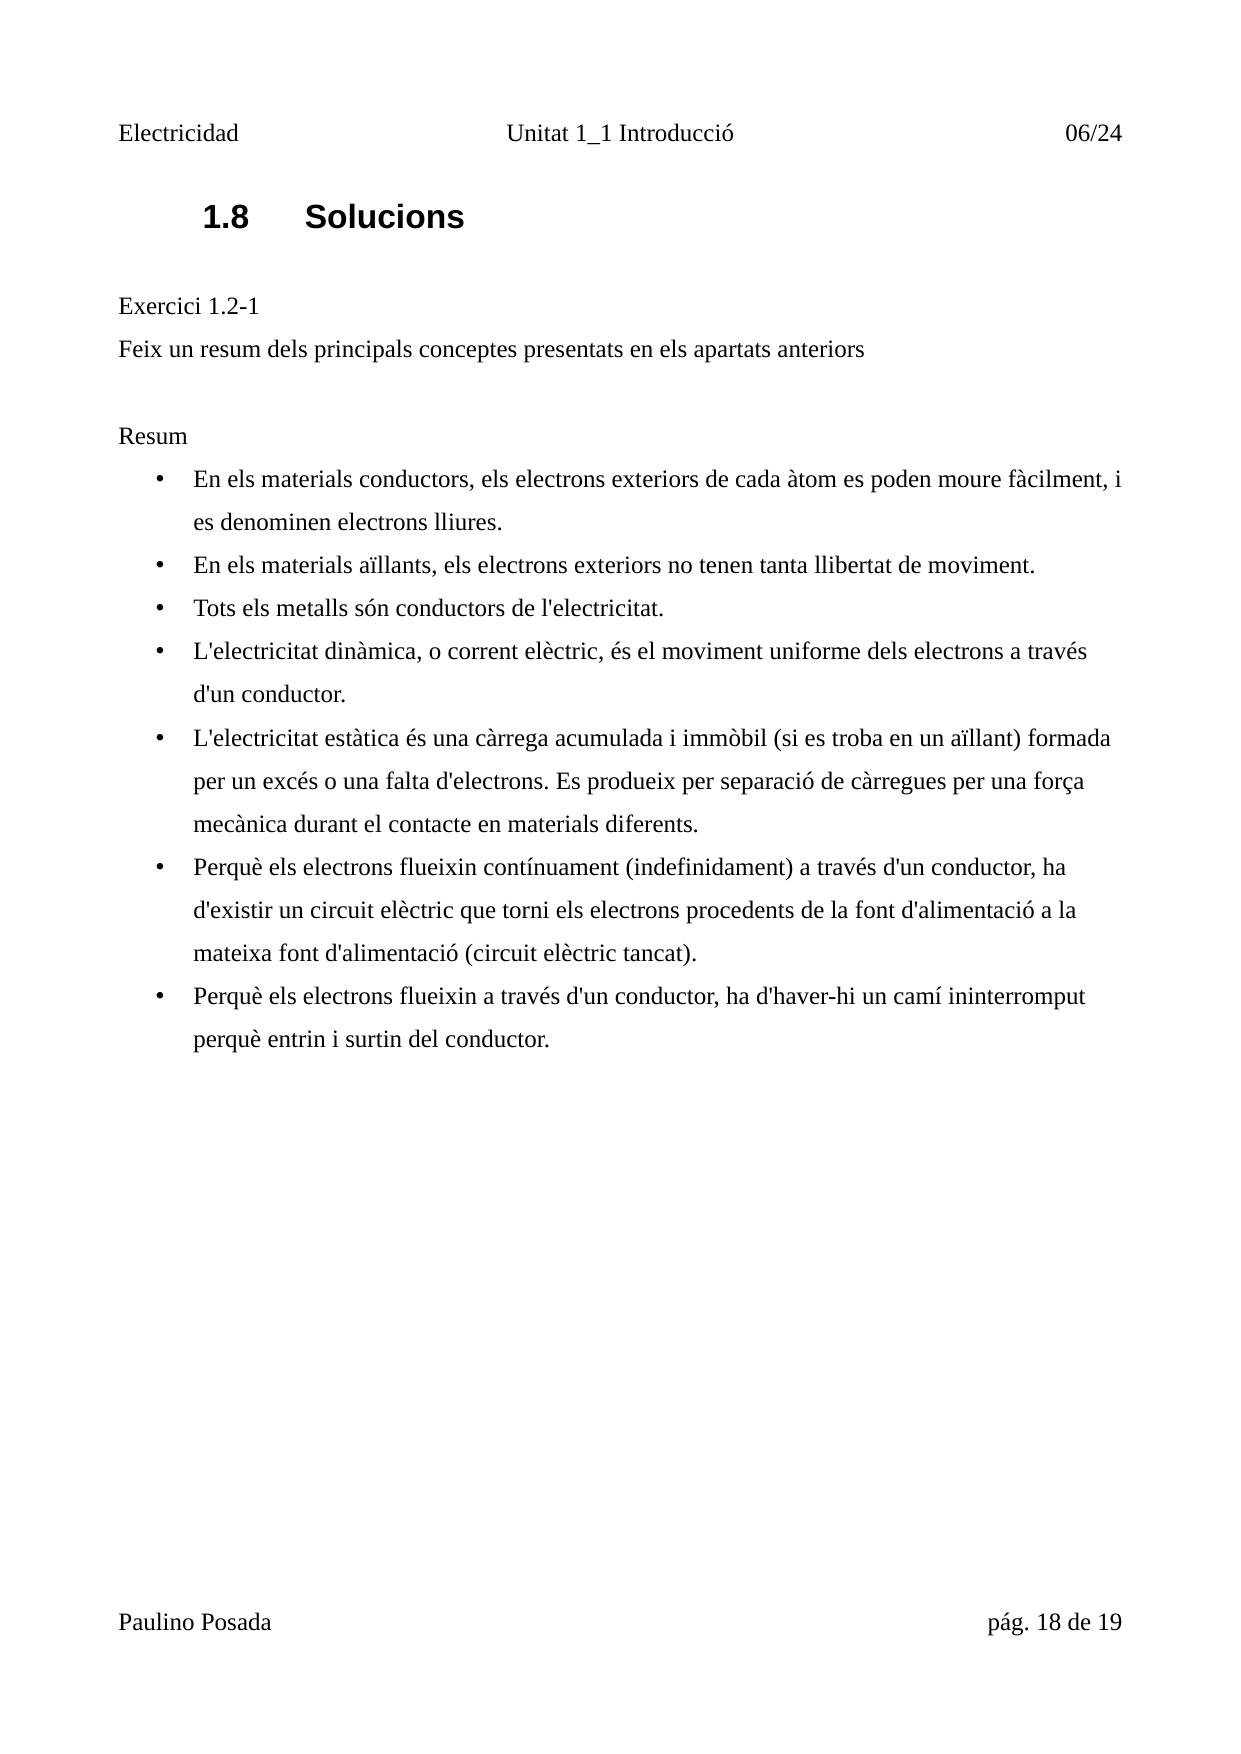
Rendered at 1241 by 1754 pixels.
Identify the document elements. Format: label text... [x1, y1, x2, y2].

list L'electricitat estàtica és una càrrega acumulada i immòbil (si es troba en un aïllant) formada per un excés o una falta d'electrons. Es produeix per separació de càrregues per una força mecànica durant el contacte en materials diferents. [156, 723, 1122, 838]
text Exercici 1.2-1 [118, 291, 1122, 320]
list En els materials aïllants, els electrons exteriors no tenen tanta llibertat de moviment. [156, 550, 1122, 579]
list Perquè els electrons flueixin a través d'un conductor, ha d'haver-hi un camí ininterromput perquè entrin i surtin del conductor. [156, 981, 1122, 1053]
subtitle Solucions [193, 197, 1122, 236]
list Perquè els electrons flueixin contínuament (indefinidament) a través d'un conductor, ha d'existir un circuit elèctric que torni els electrons procedents de la font d'alimentació a la mateixa font d'alimentació (circuit elèctric tancat). [156, 852, 1122, 967]
list Tots els metalls són conductors de l'electricitat. [156, 593, 1122, 622]
text Feix un resum dels principals conceptes presentats en els apartats anteriors [118, 334, 1122, 363]
list L'electricitat dinàmica, o corrent elèctric, és el moviment uniforme dels electrons a través d'un conductor. [156, 636, 1122, 708]
list En els materials conductors, els electrons exteriors de cada àtom es poden moure fàcilment, i es denominen electrons lliures. [156, 464, 1122, 536]
text Resum [118, 421, 1122, 449]
